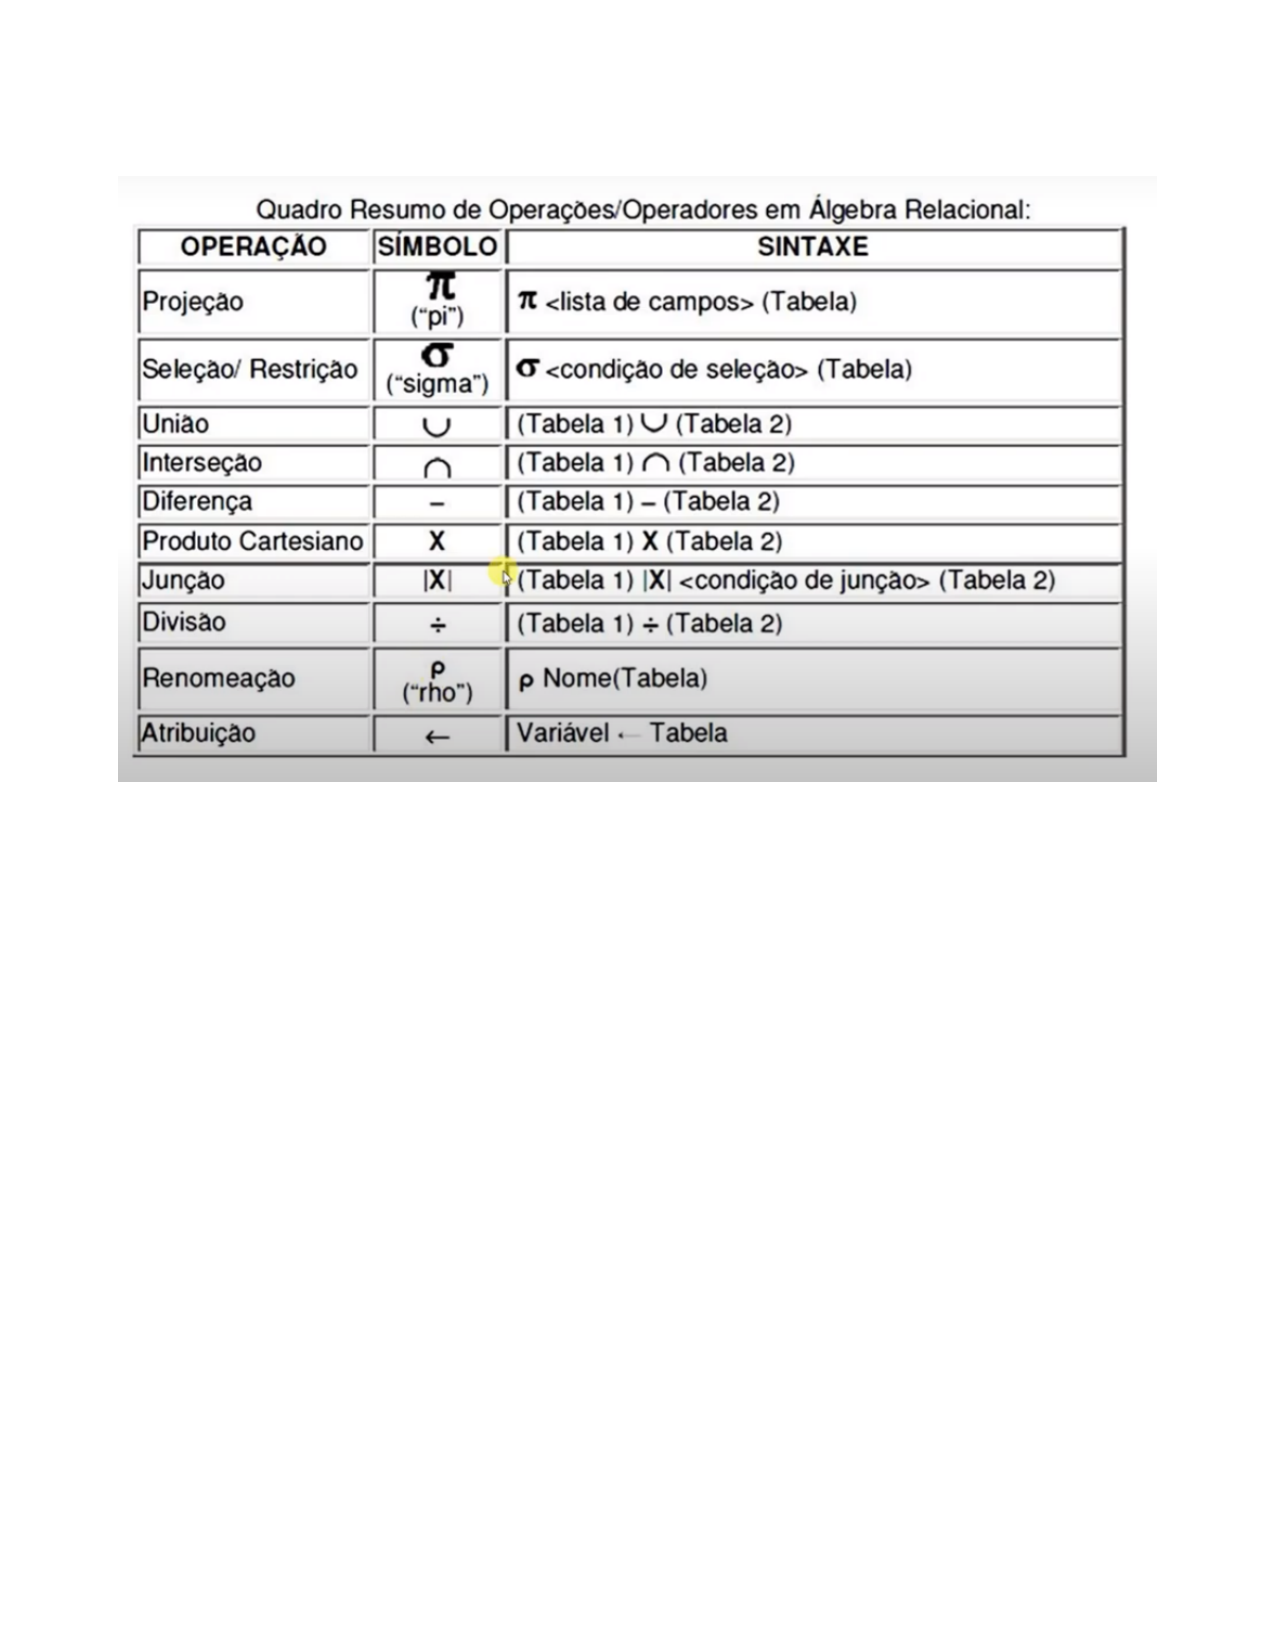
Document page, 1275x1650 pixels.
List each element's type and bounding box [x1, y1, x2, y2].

picture [118, 176, 1157, 782]
